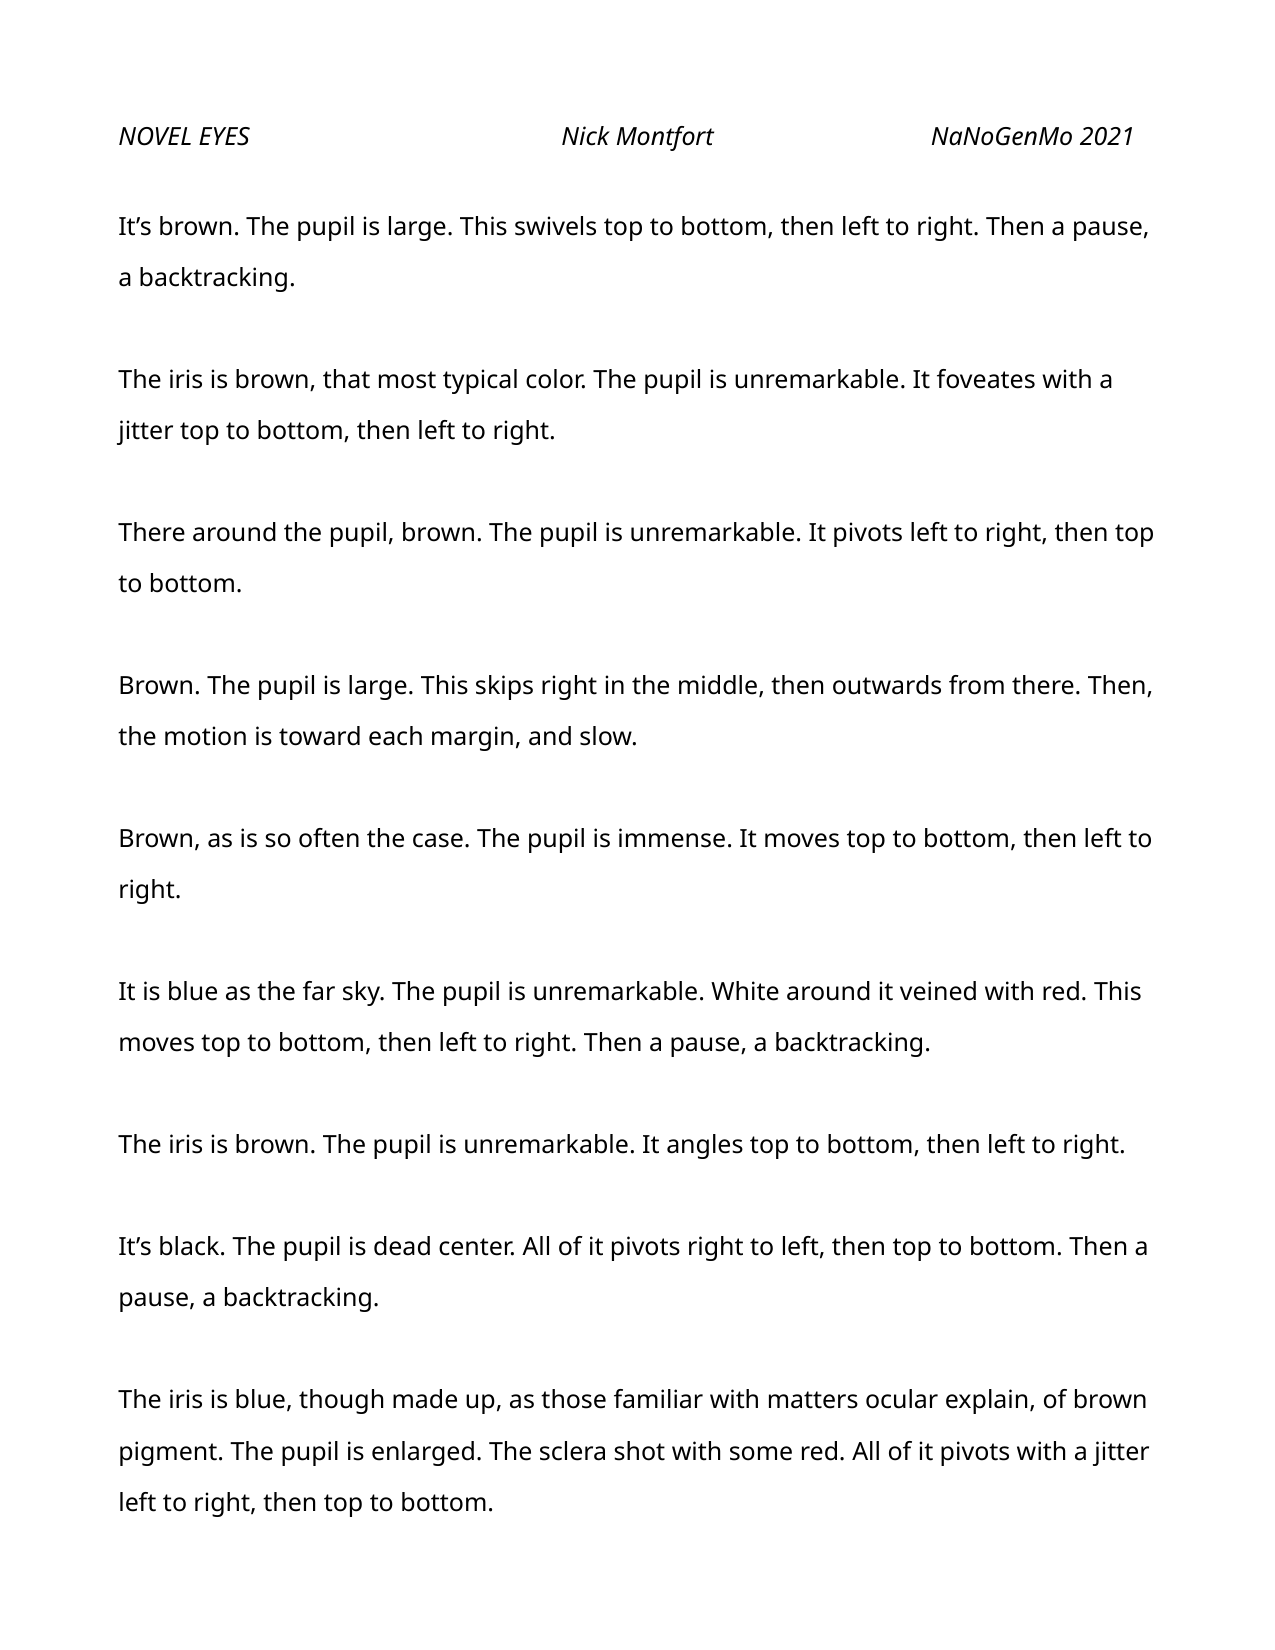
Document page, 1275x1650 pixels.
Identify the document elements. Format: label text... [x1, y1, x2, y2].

text It’s black. The pupil is dead center. All of it pivots right to left, then top to bottom. Then a pause, a backtracking. [118, 1229, 1157, 1314]
text The iris is blue, though made up, as those familiar with matters ocular explain, of brown pigment. The pupil is enlarged. The sclera shot with some red. All of it pivots with a jitter left to right, then top to bottom. [118, 1382, 1157, 1518]
text It’s brown. The pupil is large. This swivels top to bottom, then left to right. Then a pause, a backtracking. [118, 208, 1157, 293]
text There around the pupil, brown. The pupil is unremarkable. It pivots left to right, then top to bottom. [118, 514, 1157, 599]
text The iris is brown, that most typical color. The pupil is unremarkable. It foveates with a jitter top to bottom, then left to right. [118, 361, 1157, 446]
text Brown. The pupil is large. This skips right in the middle, then outwards from there. Then, the motion is toward each margin, and slow. [118, 667, 1157, 753]
text The iris is brown. The pupil is unremarkable. It angles top to bottom, then left to right. [118, 1127, 1157, 1161]
text Brown, as is so often the case. The pupil is immense. It moves top to bottom, then left to right. [118, 821, 1157, 906]
text It is blue as the far sky. The pupil is unremarkable. White around it veined with red. This moves top to bottom, then left to right. Then a pause, a backtracking. [118, 974, 1157, 1059]
